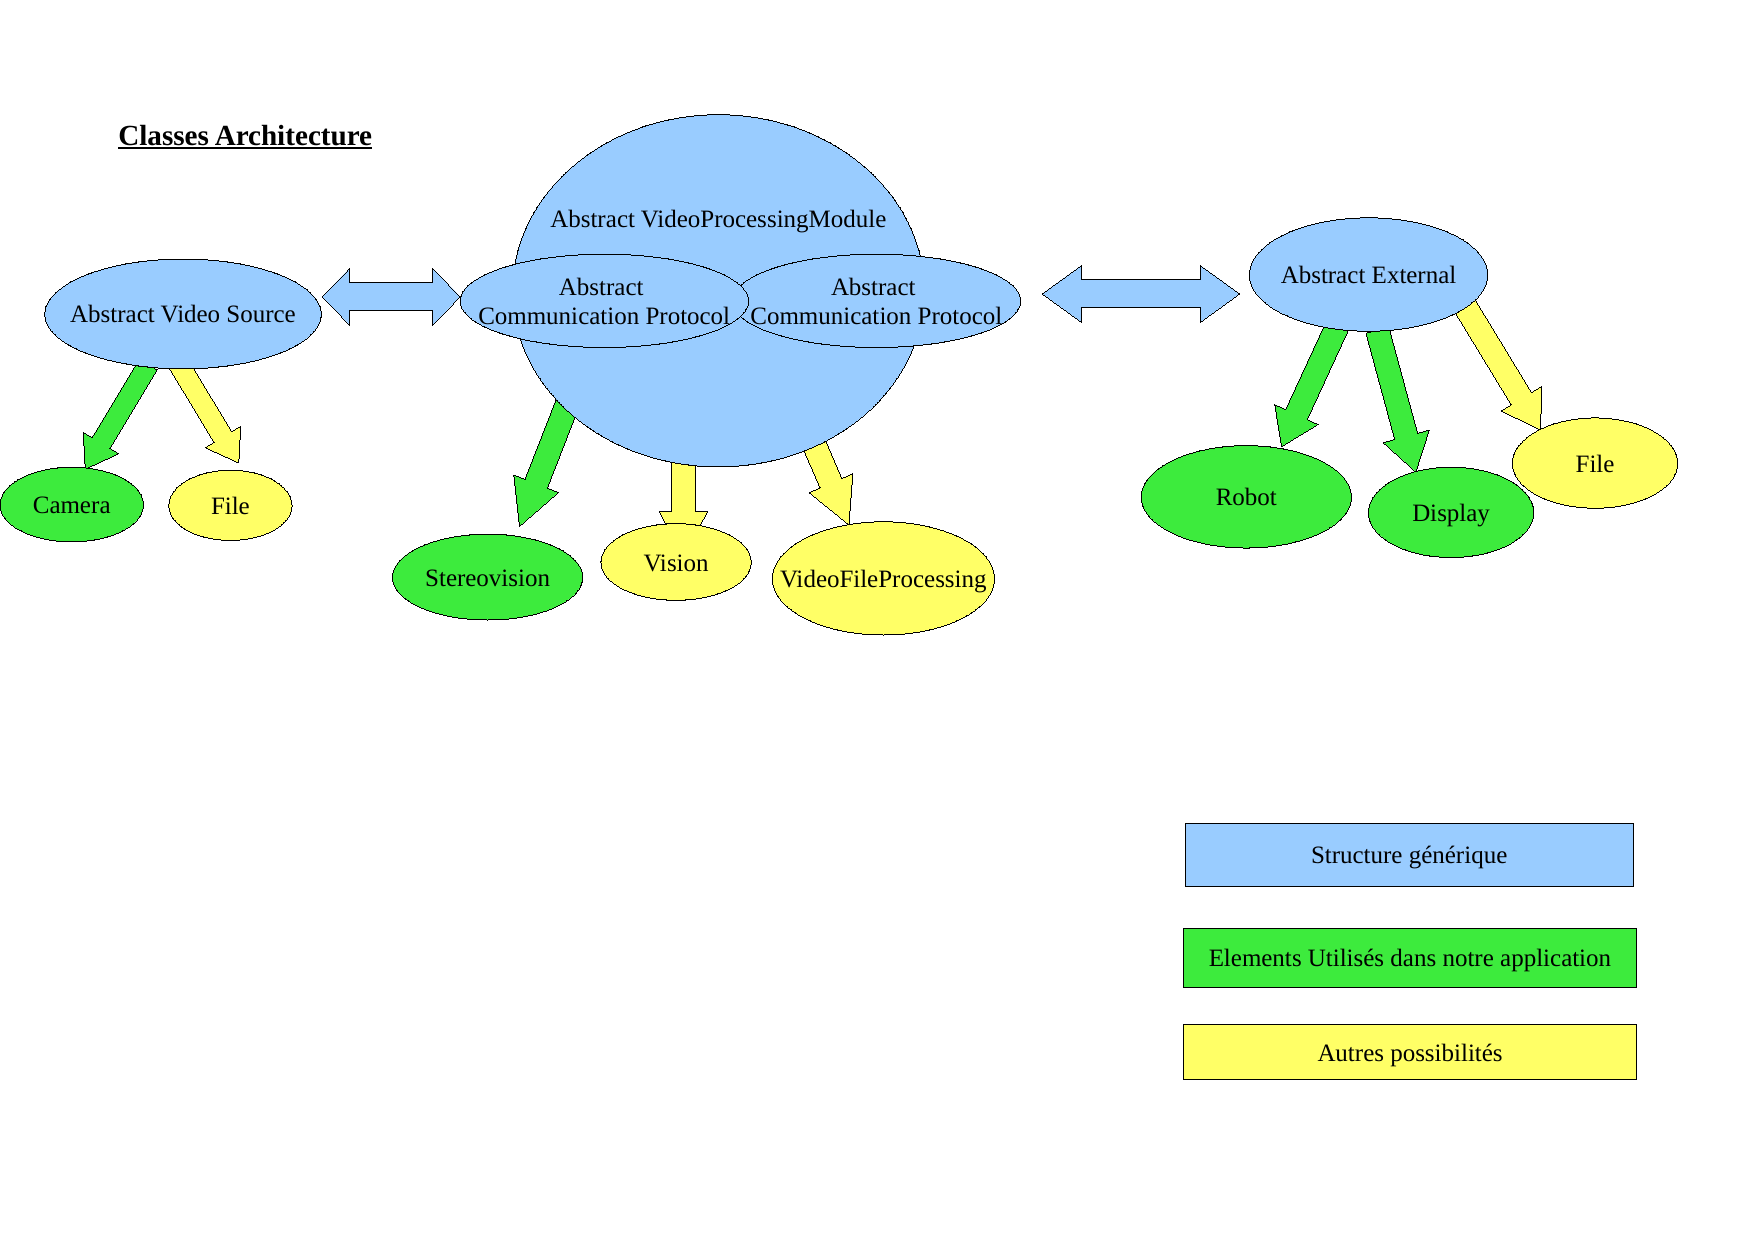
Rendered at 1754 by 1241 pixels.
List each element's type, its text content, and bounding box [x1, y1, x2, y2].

text Classes Architecture [118, 118, 673, 152]
text [764, 118, 1636, 152]
